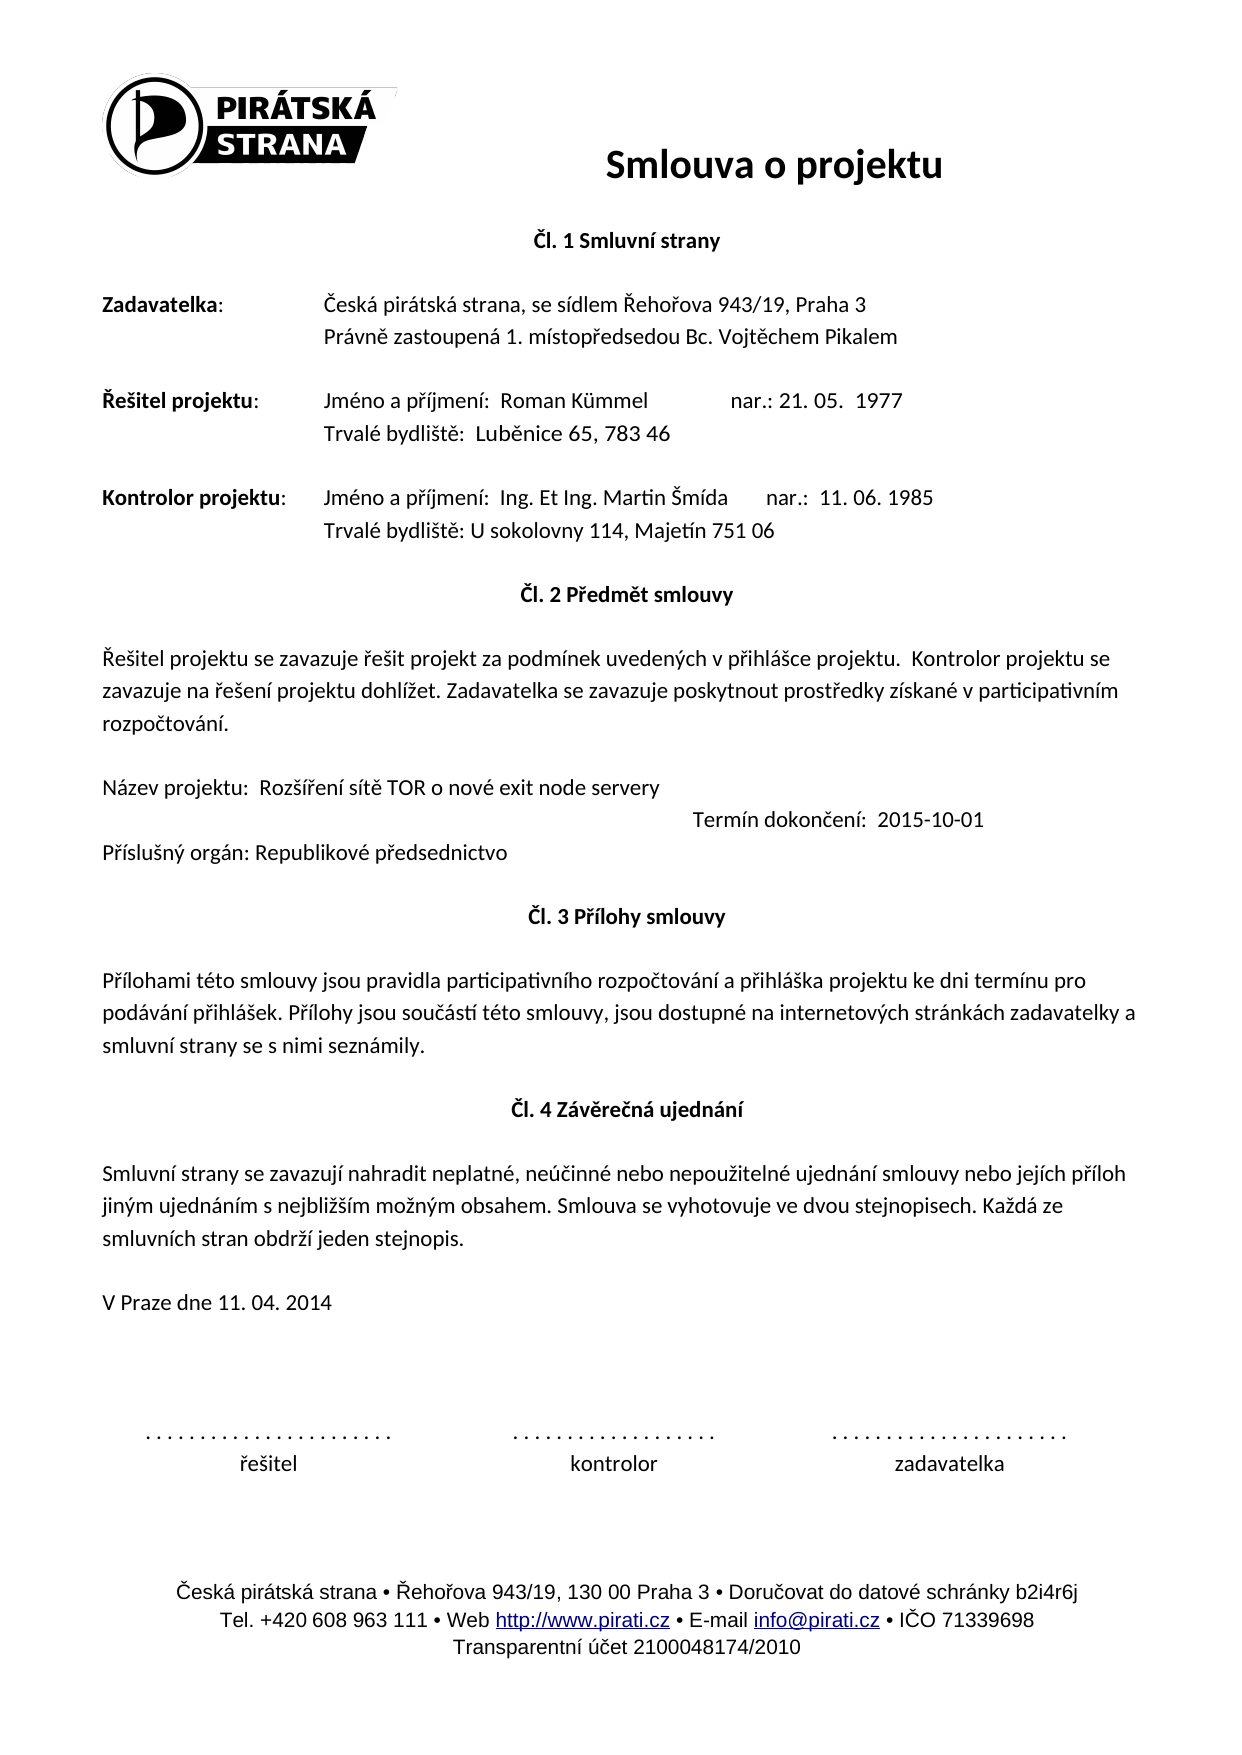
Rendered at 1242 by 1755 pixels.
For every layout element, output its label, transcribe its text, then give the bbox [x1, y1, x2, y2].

text Smlouva o projektu [102, 138, 1152, 189]
text Právně zastoupená 1. místopředsedou Bc. Vojtěchem Pikalem [324, 322, 1152, 350]
text Termín dokončení: 2015-10-01 [102, 805, 1152, 833]
text . . . . . . . . . . . . . . . . . . . kontrolor [476, 1417, 752, 1477]
text Čl. 1 Smluvní strany [102, 226, 1152, 254]
text Trvalé bydliště: U sokolovny 114, Majetín 751 06 [324, 516, 1152, 544]
text . . . . . . . . . . . . . . . . . . . . . . . [102, 1417, 435, 1445]
text Přílohami této smlouvy jsou pravidla participativního rozpočtování a přihláška projektu ke dni termínu pro podávání přihlášek. Přílohy jsou součástí této smlouvy, jsou dostupné na internetových stránkách zadavatelky a smluvní strany se s nimi seznámily. [102, 966, 1152, 1059]
text Příslušný orgán: Republikové předsednictvo [102, 838, 1152, 866]
text Kontrolor projektu: Jméno a příjmení: Ing. Et Ing. Martin Šmída nar.: 11. 06. 1985 [102, 483, 1152, 512]
text Čl. 2 Předmět smlouvy [102, 580, 1152, 608]
text V Praze dne 11. 04. 2014 [102, 1288, 1152, 1316]
text Trvalé bydliště: Luběnice 65, 783 46 [324, 419, 1152, 447]
text Zadavatelka: Česká pirátská strana, se sídlem Řehořova 943/19, Praha 3 [102, 290, 1152, 318]
text Čl. 3 Přílohy smlouvy [102, 902, 1152, 930]
text řešitel [102, 1449, 435, 1477]
text Řešitel projektu: Jméno a příjmení: Roman Kümmel nar.: 21. 05. 1977 [102, 387, 1151, 415]
text Název projektu: Rozšíření sítě TOR o nové exit node servery [102, 773, 1152, 801]
text Řešitel projektu se zavazuje řešit projekt za podmínek uvedených v přihlášce projektu. Kontrolor projektu se zavazuje na řešení projektu dohlížet. Zadavatelka se zavazuje poskytnout prostředky získané v participativním rozpočtování. [102, 644, 1152, 737]
text . . . . . . . . . . . . . . . . . . . . . . zadavatelka [793, 1417, 1106, 1477]
text Čl. 4 Závěrečná ujednání [102, 1095, 1152, 1123]
text Smluvní strany se zavazují nahradit neplatné, neúčinné nebo nepoužitelné ujednání smlouvy nebo jejích příloh jiným ujednáním s nejbližším možným obsahem. Smlouva se vyhotovuje ve dvou stejnopisech. Každá ze smluvních stran obdrží jeden stejnopis. [102, 1159, 1152, 1252]
